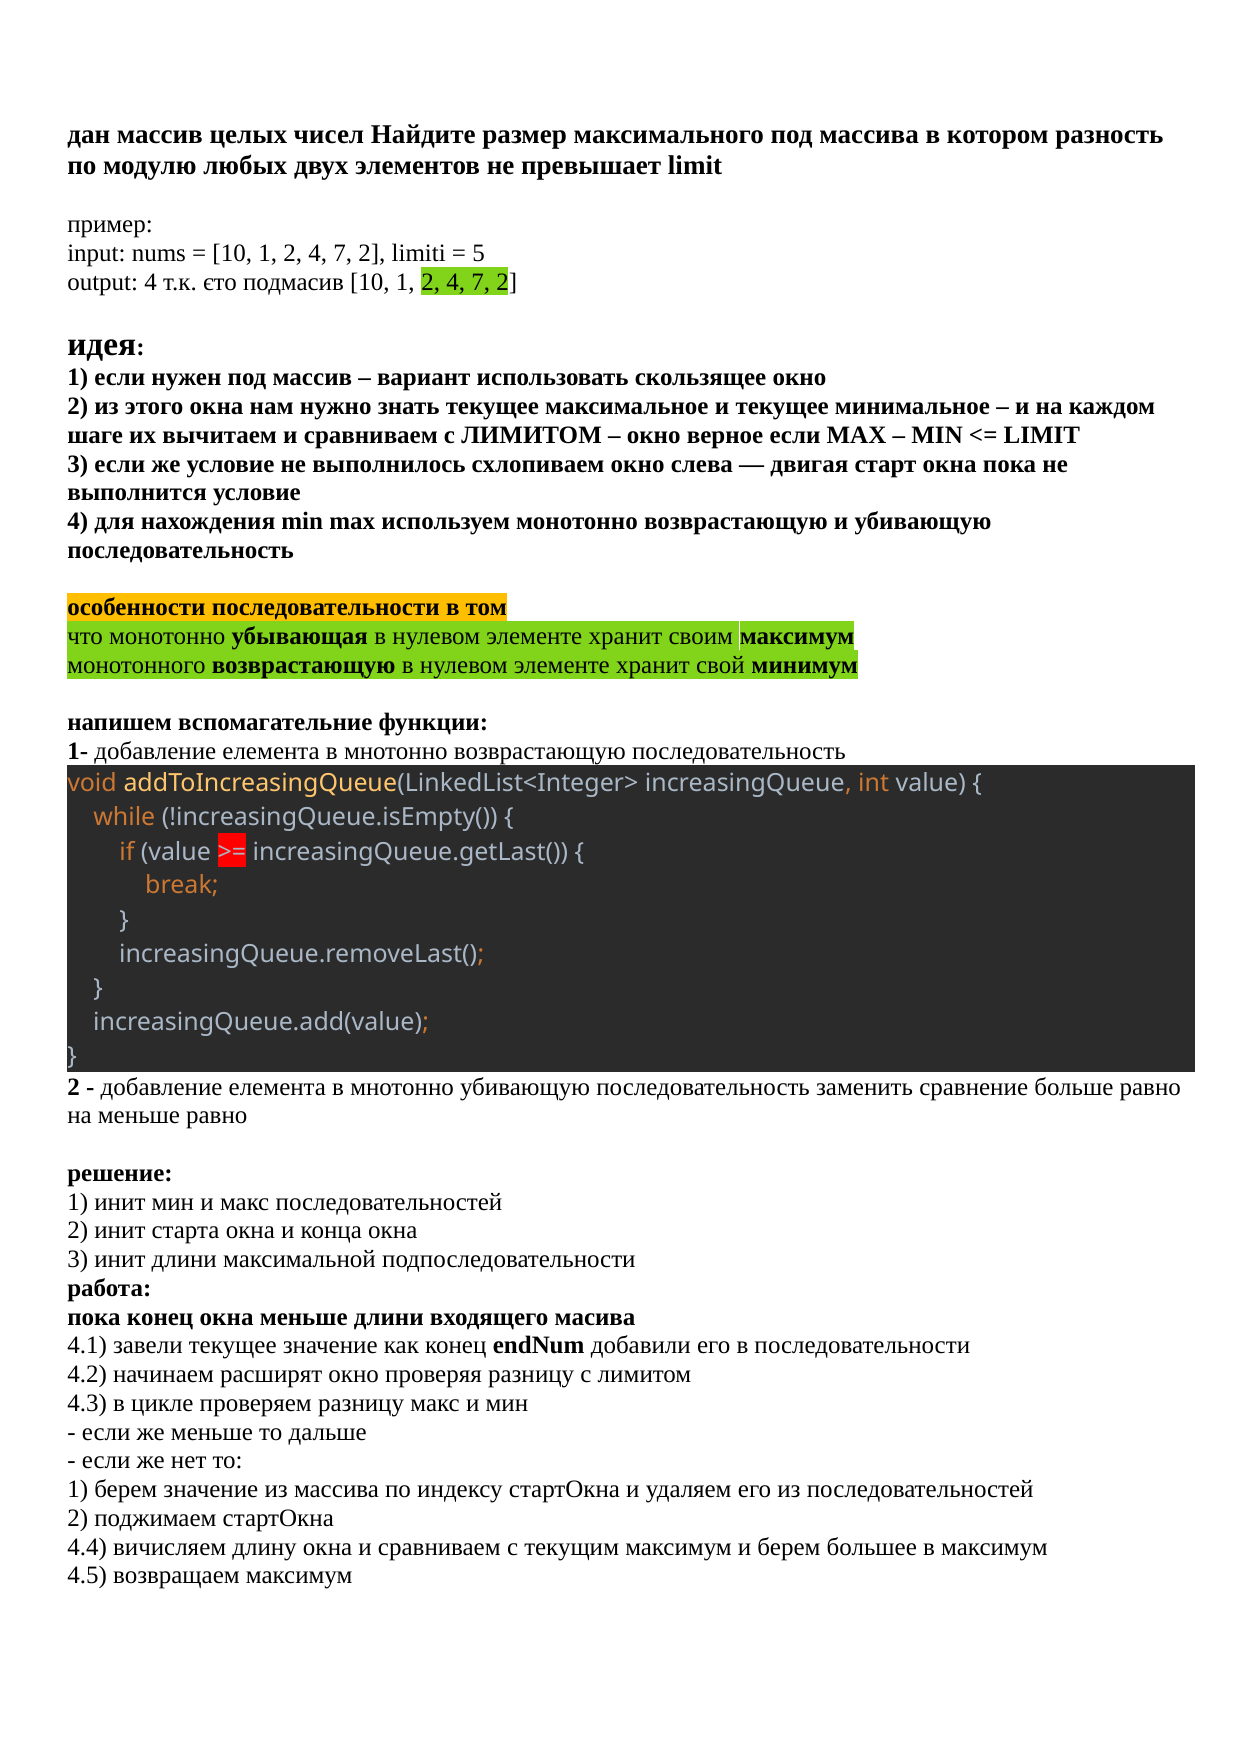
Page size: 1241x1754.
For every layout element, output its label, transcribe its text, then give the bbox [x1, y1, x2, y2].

text - если же нет то: [67, 1445, 1195, 1474]
text 3) инит длини максимальной подпоследовательности [67, 1244, 1195, 1273]
text void addToIncreasingQueue(LinkedList<Integer> increasingQueue, int value) { while (!increasingQueue.isEmpty()) { if (value >= increasingQueue.getLast()) { break; } increasingQueue.removeLast(); } increasingQueue.add(value); } [67, 765, 1195, 1072]
text 2 - добавление елемента в мнотонно убивающую последовательность заменить сравнение больше равно на меньше равно [67, 1072, 1195, 1129]
text 2) поджимаем стартОкна [67, 1503, 1195, 1532]
text 4) для нахождения min max используем монотонно возврастающую и убивающую последовательность [67, 506, 1195, 564]
text 1) если нужен под массив – вариант использовать скользящее окно [67, 362, 1195, 391]
text 2) из этого окна нам нужно знать текущее максимальное и текущее минимальное – и на каждом шаге их вычитаем и сравниваем с ЛИМИТОМ – окно верное если MAX – MIN <= LIMIT [67, 391, 1195, 449]
text 3) если же условие не выполнилось схлопиваем окно слева — двигая старт окна пока не выполнится условие [67, 449, 1195, 506]
text 2) инит старта окна и конца окна [67, 1215, 1195, 1244]
text пока конец окна меньше длини входящего масива [67, 1302, 1195, 1330]
text дан массив целых чисел Найдите размер максимального под массива в котором разность по модулю любых двух элементов не превышает limit [67, 118, 1195, 180]
text монотонного возврастающую в нулевом элементе хранит свой минимум [67, 650, 1195, 679]
text output: 4 т.к. єто подмасив [10, 1, 2, 4, 7, 2] [67, 267, 1195, 295]
text что монотонно убывающая в нулевом элементе хранит своим максимум [67, 621, 1195, 650]
text 1) берем значение из массива по индексу стартОкна и удаляем его из последовательностей [67, 1474, 1195, 1503]
text 4.2) начинаем расширят окно проверяя разницу с лимитом [67, 1359, 1195, 1388]
text пример: [67, 209, 1195, 238]
text - если же меньше то дальше [67, 1417, 1195, 1445]
text работа: [67, 1273, 1195, 1302]
text решение: 1) инит мин и макс последовательностей [67, 1158, 1195, 1215]
text напишем вспомагательние функции: [67, 707, 1195, 736]
text 4.4) вичисляем длину окна и сравниваем с текущим максимум и берем большее в максимум [67, 1532, 1195, 1560]
text 4.5) возвращаем максимум [67, 1560, 1195, 1589]
text 4.3) в цикле проверяем разницу макс и мин [67, 1388, 1195, 1417]
text 1- добавление елемента в мнотонно возврастающую последовательность [67, 736, 1195, 765]
text особенности последовательности в том [67, 592, 1195, 621]
text идея: [67, 324, 1195, 362]
text input: nums = [10, 1, 2, 4, 7, 2], limiti = 5 [67, 238, 1195, 267]
text 4.1) завели текущее значение как конец endNum добавили его в последовательности [67, 1330, 1195, 1359]
